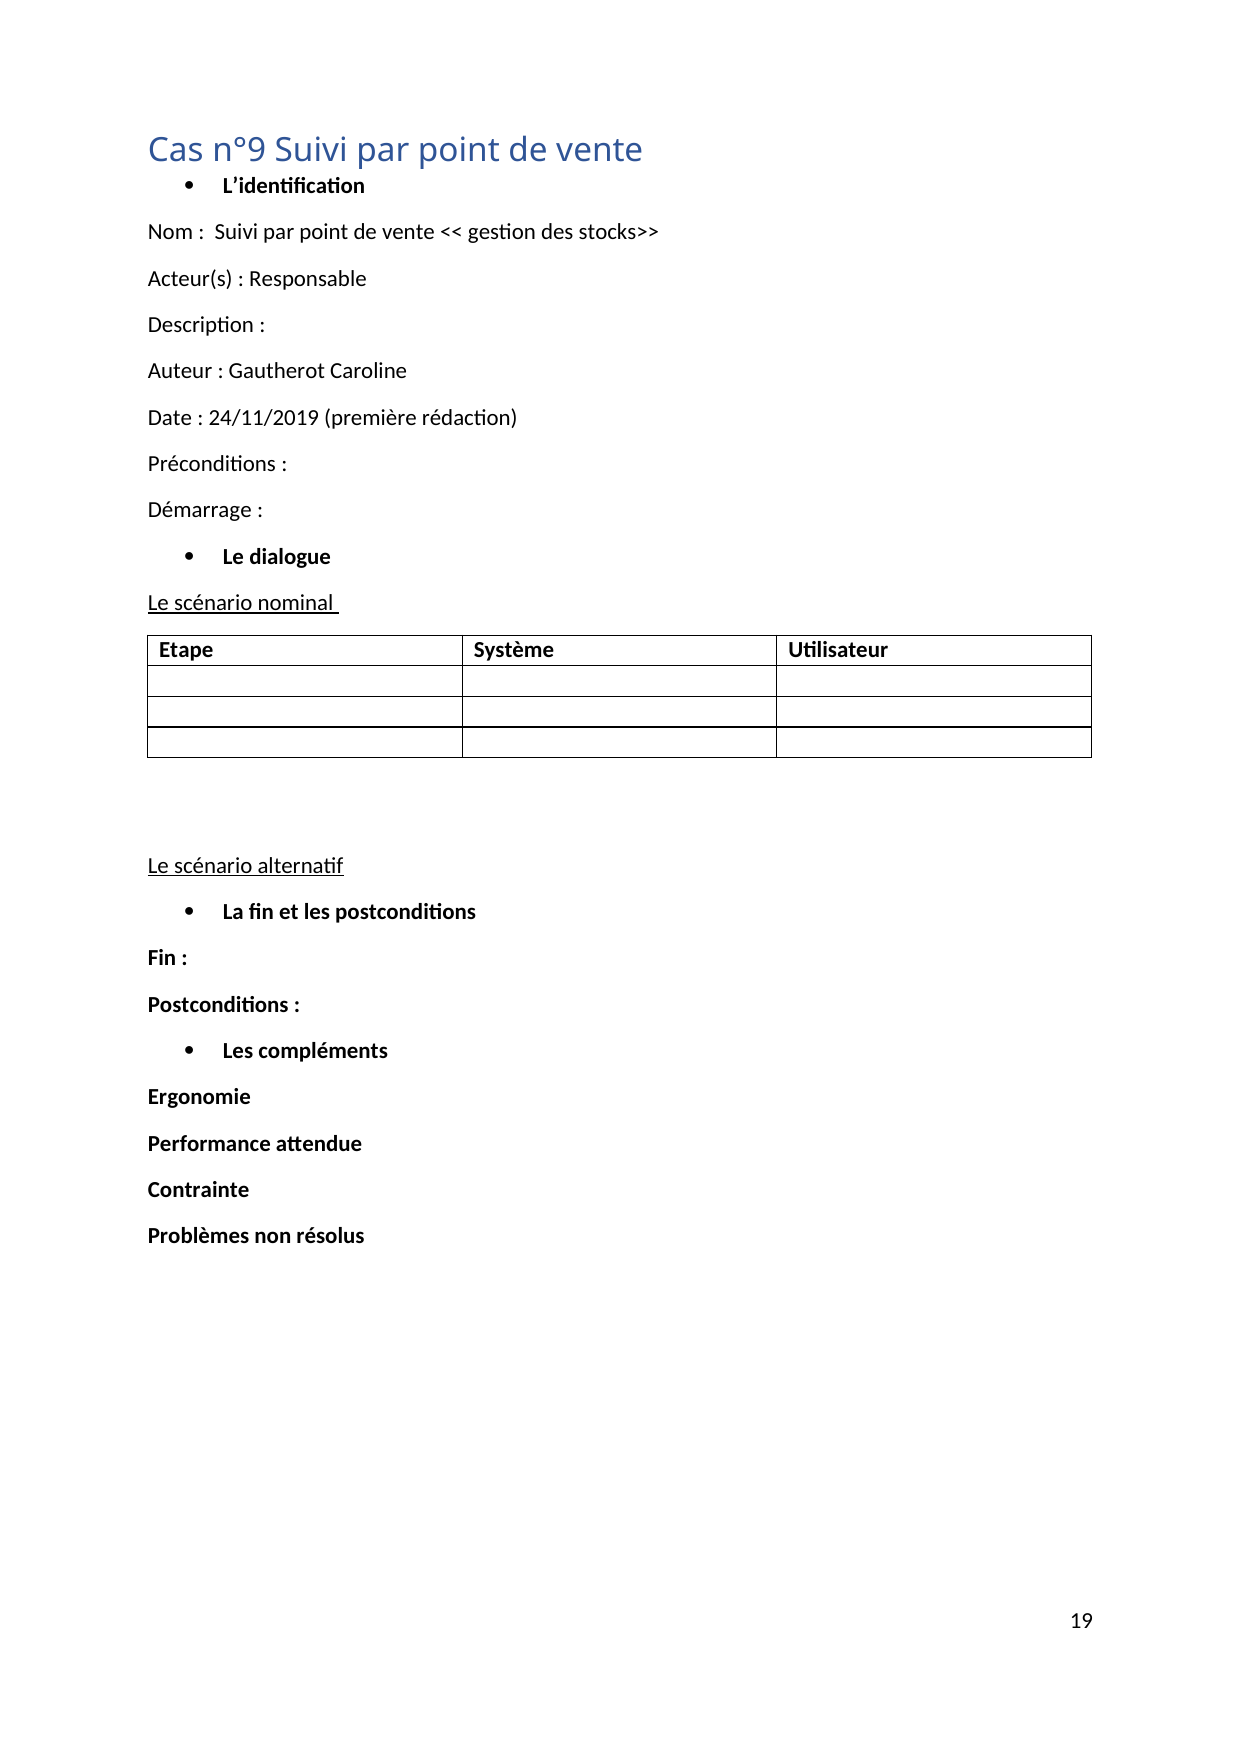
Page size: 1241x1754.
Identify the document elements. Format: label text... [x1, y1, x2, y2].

text Acteur(s) : Responsable [148, 264, 1093, 292]
text Fin : [148, 943, 1093, 971]
list L’identification [185, 171, 1093, 199]
table_cell [463, 728, 776, 757]
text Démarrage : [148, 495, 1093, 523]
text Contrainte [148, 1175, 1093, 1203]
table_header Etape [148, 636, 462, 665]
text Date : 24/11/2019 (première rédaction) [148, 403, 1093, 431]
table_cell [463, 697, 776, 726]
list La fin et les postconditions [185, 897, 1093, 925]
table_cell [148, 728, 462, 757]
table_header Système [463, 636, 776, 665]
table_cell [148, 666, 462, 696]
table_cell [777, 666, 1091, 696]
list Le dialogue [185, 542, 1093, 570]
table_cell [777, 728, 1091, 757]
subtitle Cas n°9 Suivi par point de vente [148, 126, 1093, 171]
text Description : [148, 310, 1093, 338]
list Les compléments [185, 1036, 1093, 1064]
table_cell [777, 697, 1091, 726]
text Problèmes non résolus [148, 1222, 1093, 1249]
text Préconditions : [148, 449, 1093, 477]
text Ergonomie [148, 1082, 1093, 1111]
text Le scénario nominal [148, 588, 1093, 616]
text Performance attendue [148, 1129, 1093, 1157]
text Postconditions : [148, 990, 1093, 1018]
text Nom : Suivi par point de vente << gestion des stocks>> [148, 217, 1093, 245]
table_cell [463, 666, 776, 696]
text Le scénario alternatif [148, 851, 1093, 879]
table_cell [148, 697, 462, 726]
text Auteur : Gautherot Caroline [148, 356, 1093, 384]
table_header Utilisateur [777, 636, 1091, 665]
